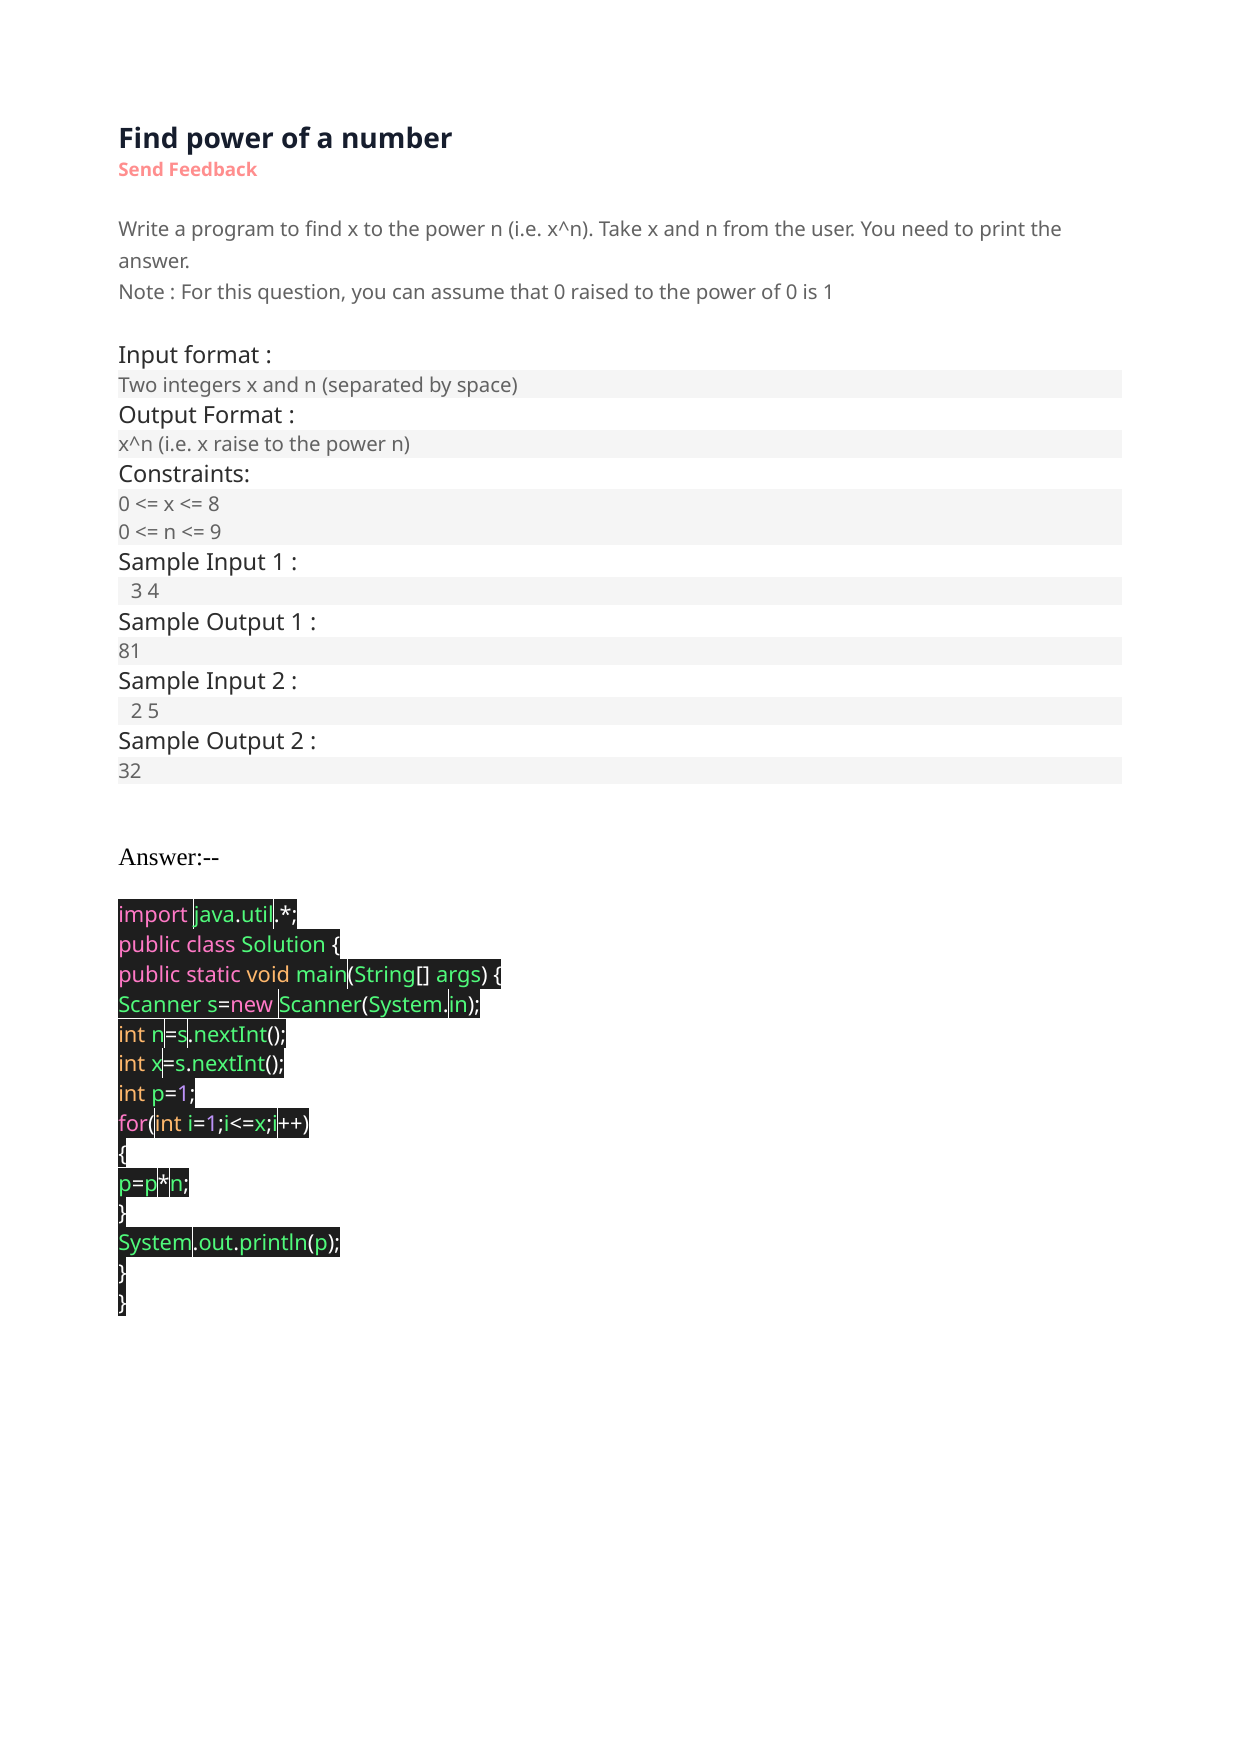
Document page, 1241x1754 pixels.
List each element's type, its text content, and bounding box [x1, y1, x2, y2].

text 2 5 [118, 697, 1122, 725]
text p=p*n; [118, 1167, 1122, 1197]
subtitle Input format : [118, 338, 1122, 370]
text { [118, 1138, 1122, 1167]
text int n=s.nextInt(); [118, 1018, 1122, 1048]
text 0 <= n <= 9 [118, 517, 1122, 545]
text System.out.println(p); [118, 1227, 1122, 1257]
text Two integers x and n (separated by space) [118, 370, 1122, 398]
text Find power of a number [118, 118, 1122, 156]
subtitle Constraints: [118, 458, 1122, 489]
subtitle Sample Output 2 : [118, 725, 1122, 757]
text for(int i=1;i<=x;i++) [118, 1108, 1122, 1138]
subtitle Sample Output 1 : [118, 605, 1122, 637]
text int x=s.nextInt(); [118, 1048, 1122, 1078]
subtitle Sample Input 2 : [118, 665, 1122, 697]
text public class Solution { [118, 929, 1122, 959]
text Send Feedback [118, 156, 1122, 182]
text } [118, 1197, 1122, 1227]
subtitle Output Format : [118, 398, 1122, 430]
text 3 4 [118, 577, 1122, 605]
subtitle Note : For this question, you can assume that 0 raised to the power of 0 is 1 [118, 274, 1122, 305]
text 0 <= x <= 8 [118, 489, 1122, 517]
text Scanner s=new Scanner(System.in); [118, 989, 1122, 1018]
text } [118, 1257, 1122, 1287]
subtitle Sample Input 1 : [118, 545, 1122, 577]
text } [118, 1287, 1122, 1316]
text 81 [118, 637, 1122, 665]
text Answer:-- [118, 842, 1122, 871]
subtitle Write a program to find x to the power n (i.e. x^n). Take x and n from the user. You need to print the answer. [118, 211, 1122, 274]
text x^n (i.e. x raise to the power n) [118, 430, 1122, 458]
text int p=1; [118, 1078, 1122, 1108]
text public static void main(String[] args) { [118, 959, 1122, 989]
text import java.util.*; [118, 899, 1122, 929]
text 32 [118, 757, 1122, 784]
